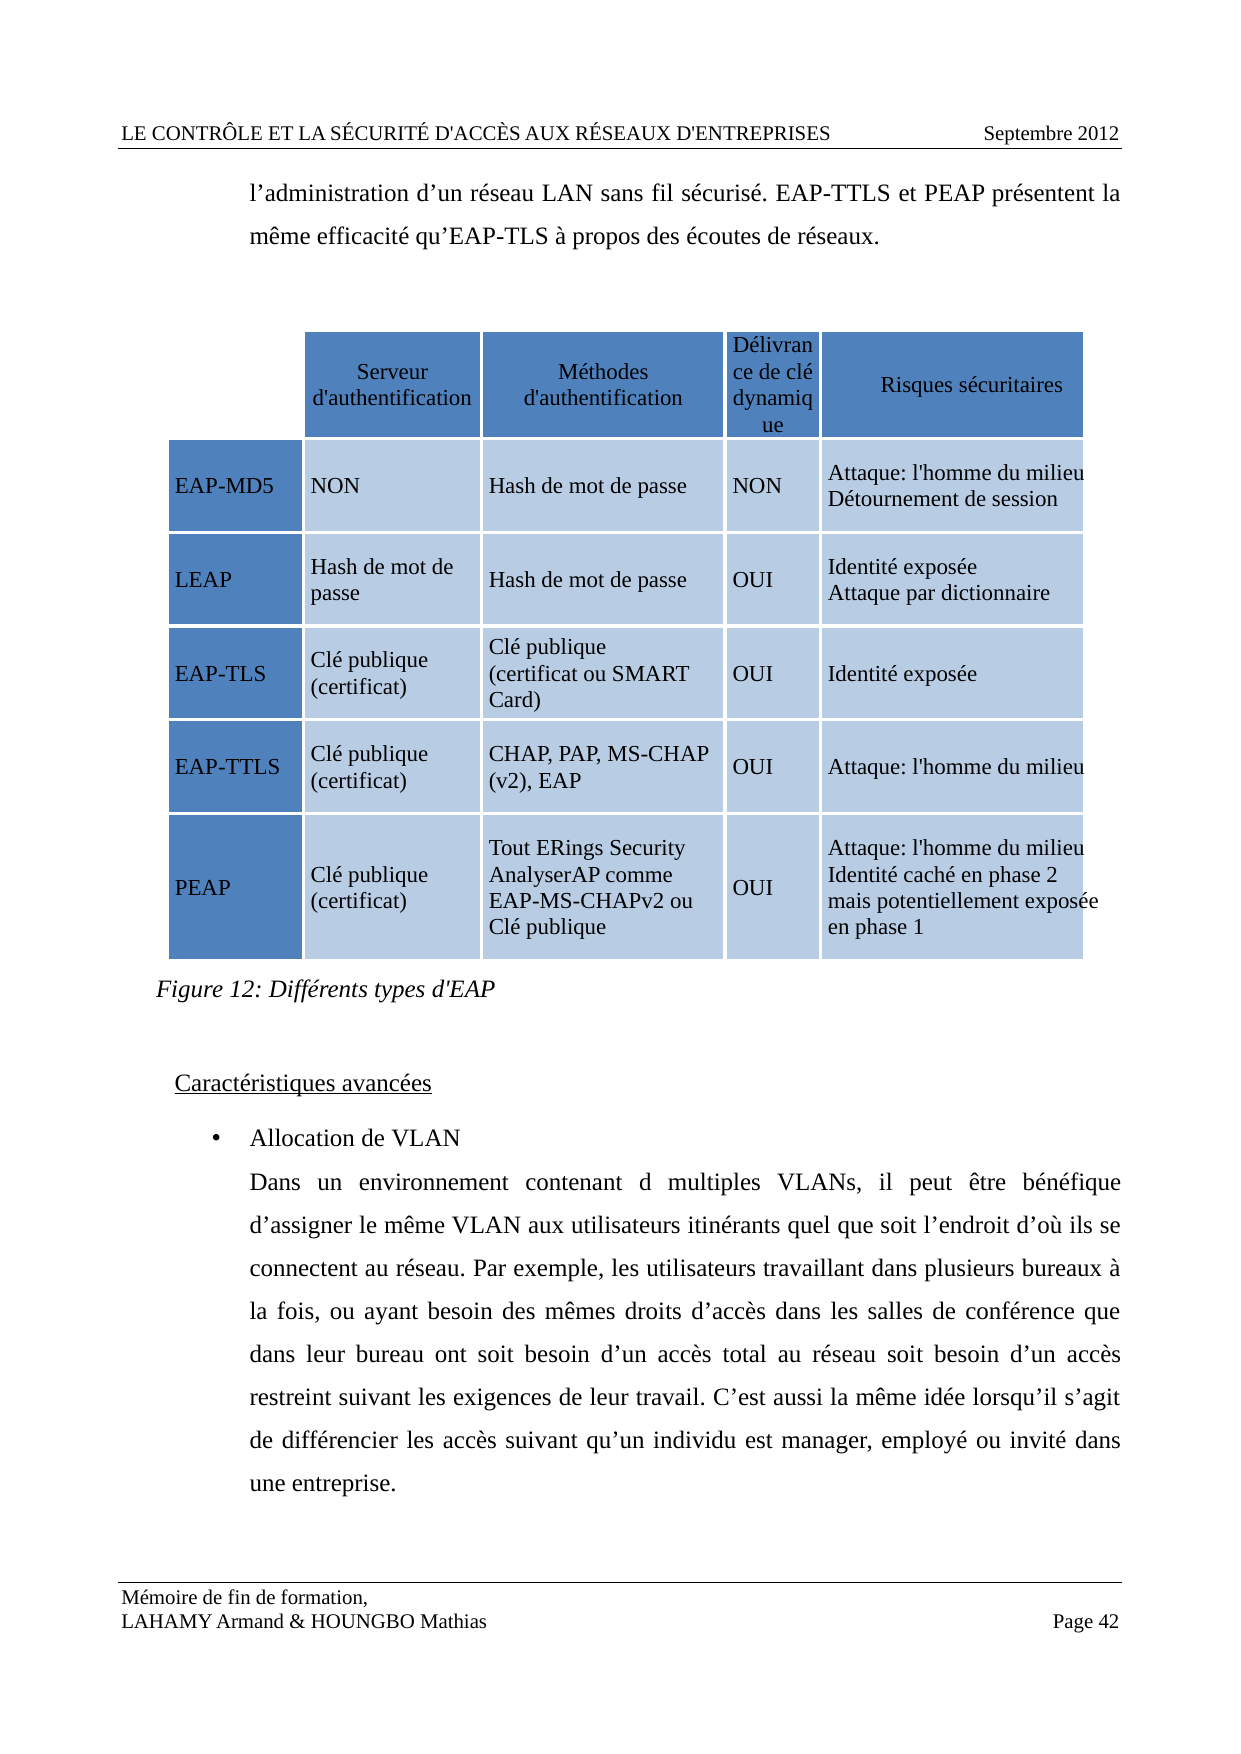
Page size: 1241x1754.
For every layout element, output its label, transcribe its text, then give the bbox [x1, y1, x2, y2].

text Figure 12: Différents types d'EAP [156, 974, 1084, 1003]
table_cell Tout ERings Security AnalyserAP comme EAP-MS-CHAPv2 ou Clé publique [483, 815, 723, 959]
table_cell NON [727, 440, 819, 531]
table_cell EAP-TTLS [169, 721, 302, 812]
table_cell EAP-TLS [169, 628, 302, 718]
table_cell Hash de mot de passe [483, 534, 723, 624]
table_cell OUI [727, 534, 819, 624]
table_cell OUI [727, 628, 819, 718]
table_header Délivrance de clé dynamique [727, 332, 819, 437]
table_cell OUI [727, 721, 819, 812]
text Caractéristiques avancées [174, 1068, 1122, 1097]
table_header [167, 329, 302, 437]
table_cell OUI [727, 815, 819, 959]
table_cell LEAP [169, 534, 302, 624]
list l’administration d’un réseau LAN sans fil sécurisé. EAP-TTLS et PEAP présentent la même efficacité qu’EAP-TLS à propos des écoutes de réseaux. [212, 178, 1122, 249]
table_cell Clé publique (certificat ou SMART Card) [483, 628, 723, 718]
table_cell Clé publique (certificat) [305, 815, 480, 959]
table_cell Hash de mot de passe [305, 534, 480, 624]
table_cell Attaque: l'homme du milieu Identité caché en phase 2 mais potentiellement exposée en phase 1 [822, 815, 1083, 959]
table_cell Attaque: l'homme du milieu Détournement de session [822, 440, 1083, 531]
table_header Méthodes d'authentification [483, 332, 723, 437]
table_cell Identité exposée [822, 628, 1083, 718]
table_cell Hash de mot de passe [483, 440, 723, 531]
list Allocation de VLAN Dans un environnement contenant d multiples VLANs, il peut être bénéfique d’assigner le même VLAN aux utilisateurs itinérants quel que soit l’endroit d’où ils se connectent au réseau. Par exemple, les utilisateurs travaillant dans plusieurs bureaux à la fois, ou ayant besoin des mêmes droits d’accès dans les salles de conférence que dans leur bureau ont soit besoin d’un accès total au réseau soit besoin d’un accès restreint suivant les exigences de leur travail. C’est aussi la même idée lorsqu’il s’agit de différencier les accès suivant qu’un individu est manager, employé ou invité dans une entreprise. [212, 1123, 1122, 1497]
table_cell PEAP [169, 815, 302, 959]
table_cell Clé publique (certificat) [305, 721, 480, 812]
table_cell Clé publique (certificat) [305, 628, 480, 718]
table_cell Identité exposée Attaque par dictionnaire [822, 534, 1083, 624]
table_header Risques sécuritaires [822, 332, 1083, 437]
table_cell Attaque: l'homme du milieu [822, 721, 1083, 812]
table_header Serveur d'authentification [305, 332, 480, 437]
table_cell EAP-MD5 [169, 440, 302, 531]
table_cell CHAP, PAP, MS-CHAP (v2), EAP [483, 721, 723, 812]
table_cell NON [305, 440, 480, 531]
